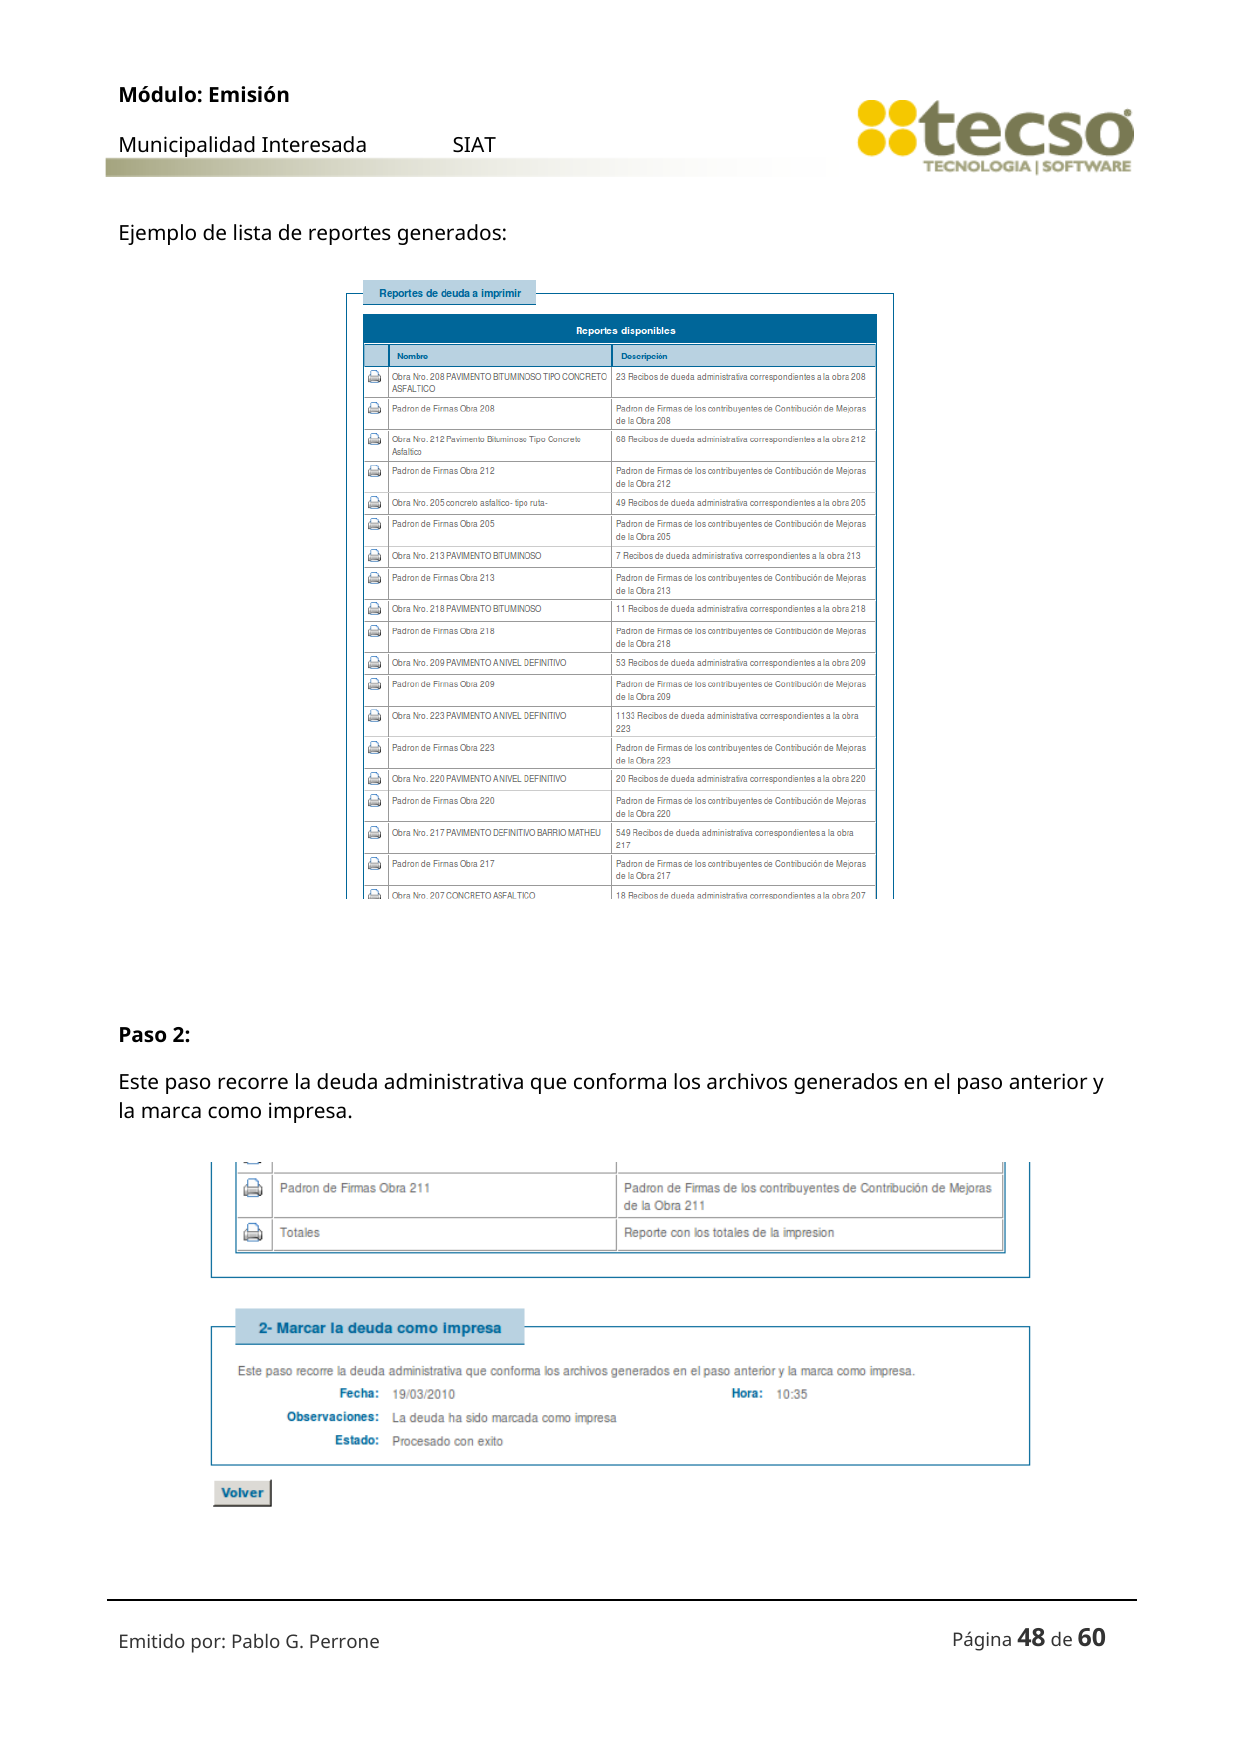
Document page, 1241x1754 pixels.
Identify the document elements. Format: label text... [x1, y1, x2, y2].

picture [614, 346, 875, 365]
text Este paso recorre la deuda administrativa que conforma los archivos generados en el paso anterior y la marca como impresa. [118, 1067, 1122, 1124]
picture [632, 328, 669, 335]
picture [191, 1162, 1049, 1529]
picture [105, 100, 1134, 177]
text Paso 2: [118, 1020, 1122, 1048]
picture [365, 368, 875, 899]
picture [365, 346, 387, 365]
picture [391, 346, 610, 365]
picture [577, 328, 602, 335]
text Ejemplo de lista de reportes generados: [118, 218, 1122, 246]
picture [338, 276, 902, 899]
